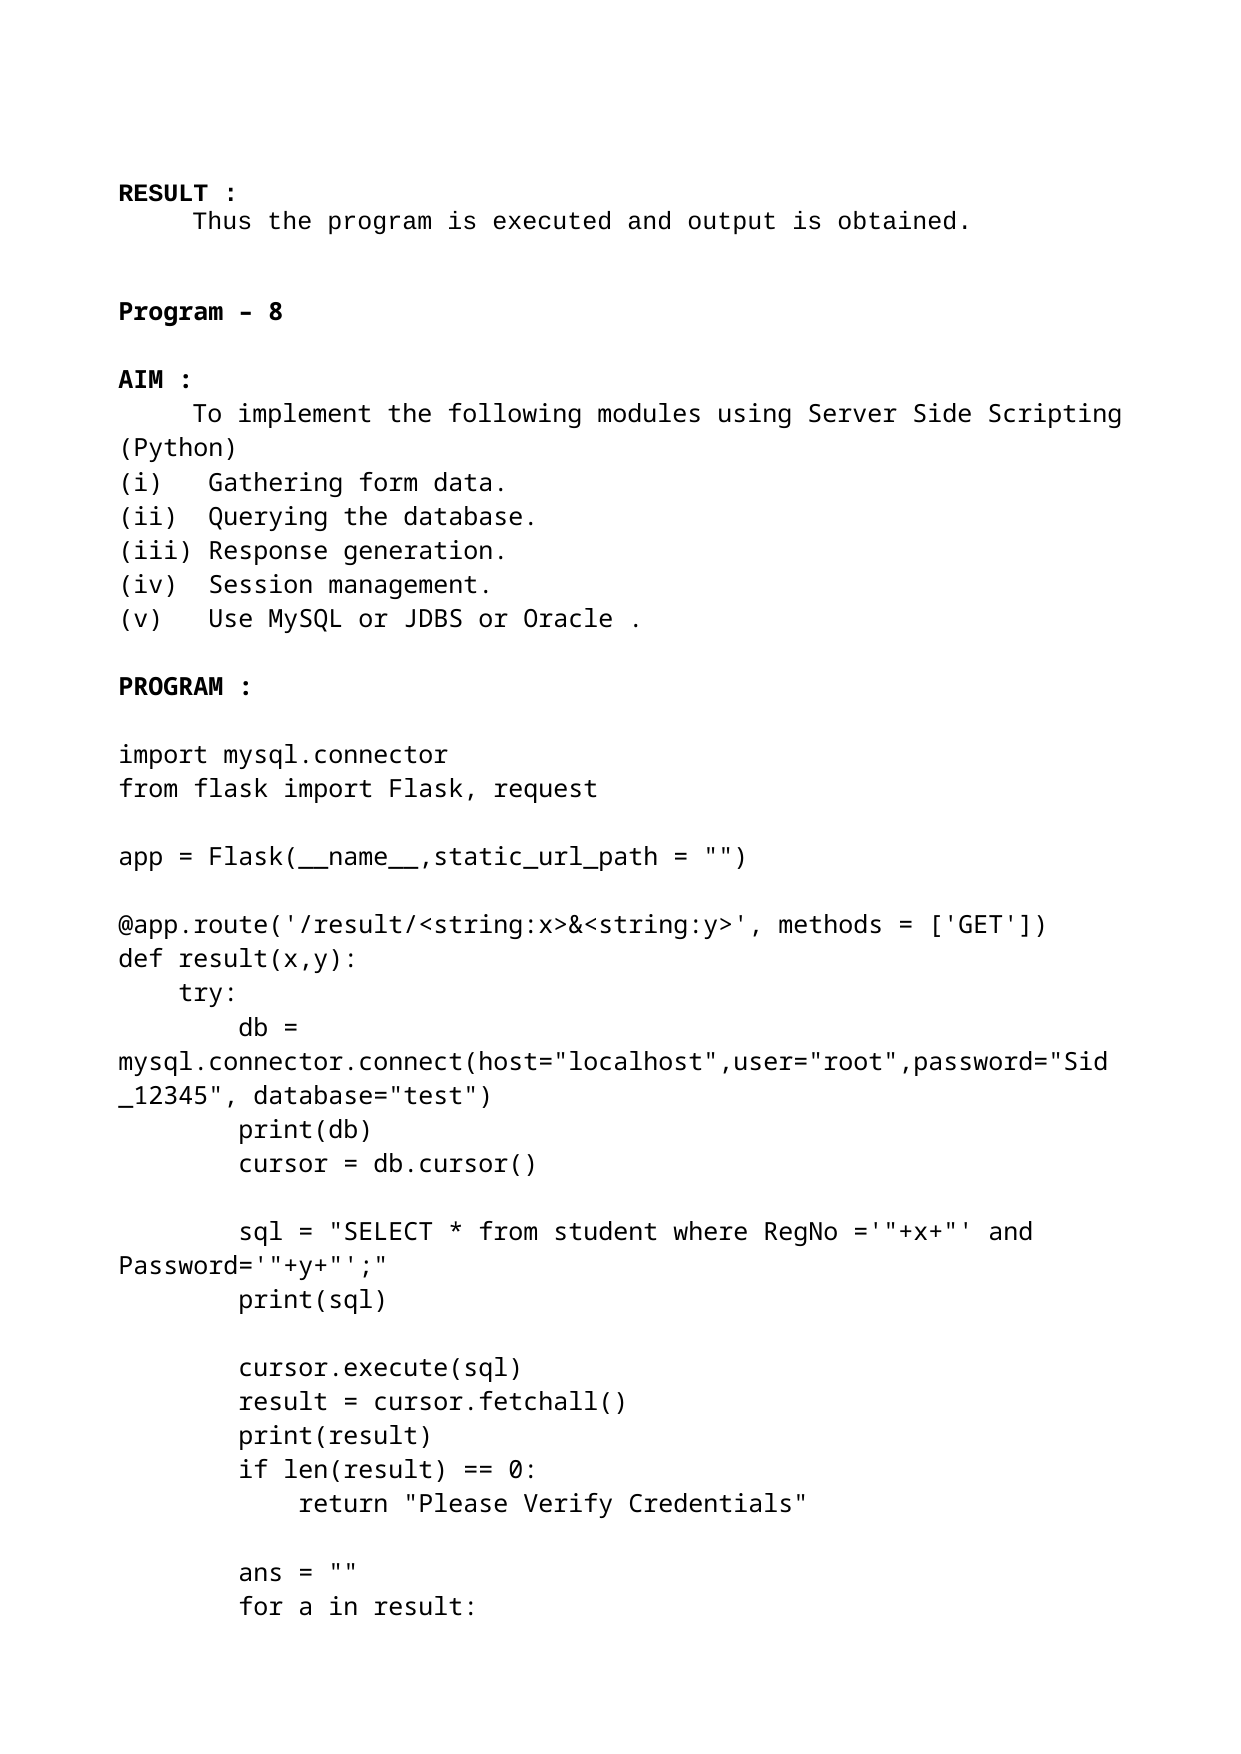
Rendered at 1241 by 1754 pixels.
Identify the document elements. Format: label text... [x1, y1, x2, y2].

text PROGRAM : [118, 668, 1122, 703]
text import mysql.connector [118, 737, 1122, 771]
text if len(result) == 0: [118, 1452, 1122, 1486]
text AIM : [118, 362, 1122, 396]
text app = Flask(__name__,static_url_path = "") [118, 839, 1122, 873]
text ans = "" [118, 1554, 1122, 1588]
text def result(x,y): [118, 941, 1122, 975]
text db = mysql.connector.connect(host="localhost",user="root",password="Sid_12345", database="test") [118, 1009, 1122, 1111]
text from flask import Flask, request [118, 771, 1122, 805]
text print(db) [118, 1111, 1122, 1145]
text for a in result: [118, 1588, 1122, 1622]
text cursor = db.cursor() [118, 1145, 1122, 1179]
text (ii) Querying the database. [118, 498, 1122, 532]
text (iv) Session management. [118, 566, 1122, 600]
text To implement the following modules using Server Side Scripting (Python) [118, 396, 1122, 464]
text (iii) Response generation. [118, 532, 1122, 566]
text RESULT : [118, 181, 1122, 209]
text Thus the program is executed and output is obtained. [118, 209, 1122, 237]
text return "Please Verify Credentials" [118, 1486, 1122, 1520]
text (v) Use MySQL or JDBS or Oracle . [118, 600, 1122, 634]
text cursor.execute(sql) [118, 1350, 1122, 1384]
text Program – 8 [118, 294, 1122, 328]
text (i) Gathering form data. [118, 464, 1122, 498]
text try: [118, 975, 1122, 1009]
text result = cursor.fetchall() [118, 1384, 1122, 1418]
text print(sql) [118, 1282, 1122, 1316]
text print(result) [118, 1418, 1122, 1452]
text sql = "SELECT * from student where RegNo ='"+x+"' and Password='"+y+"';" [118, 1213, 1122, 1282]
text @app.route('/result/<string:x>&<string:y>', methods = ['GET']) [118, 907, 1122, 941]
